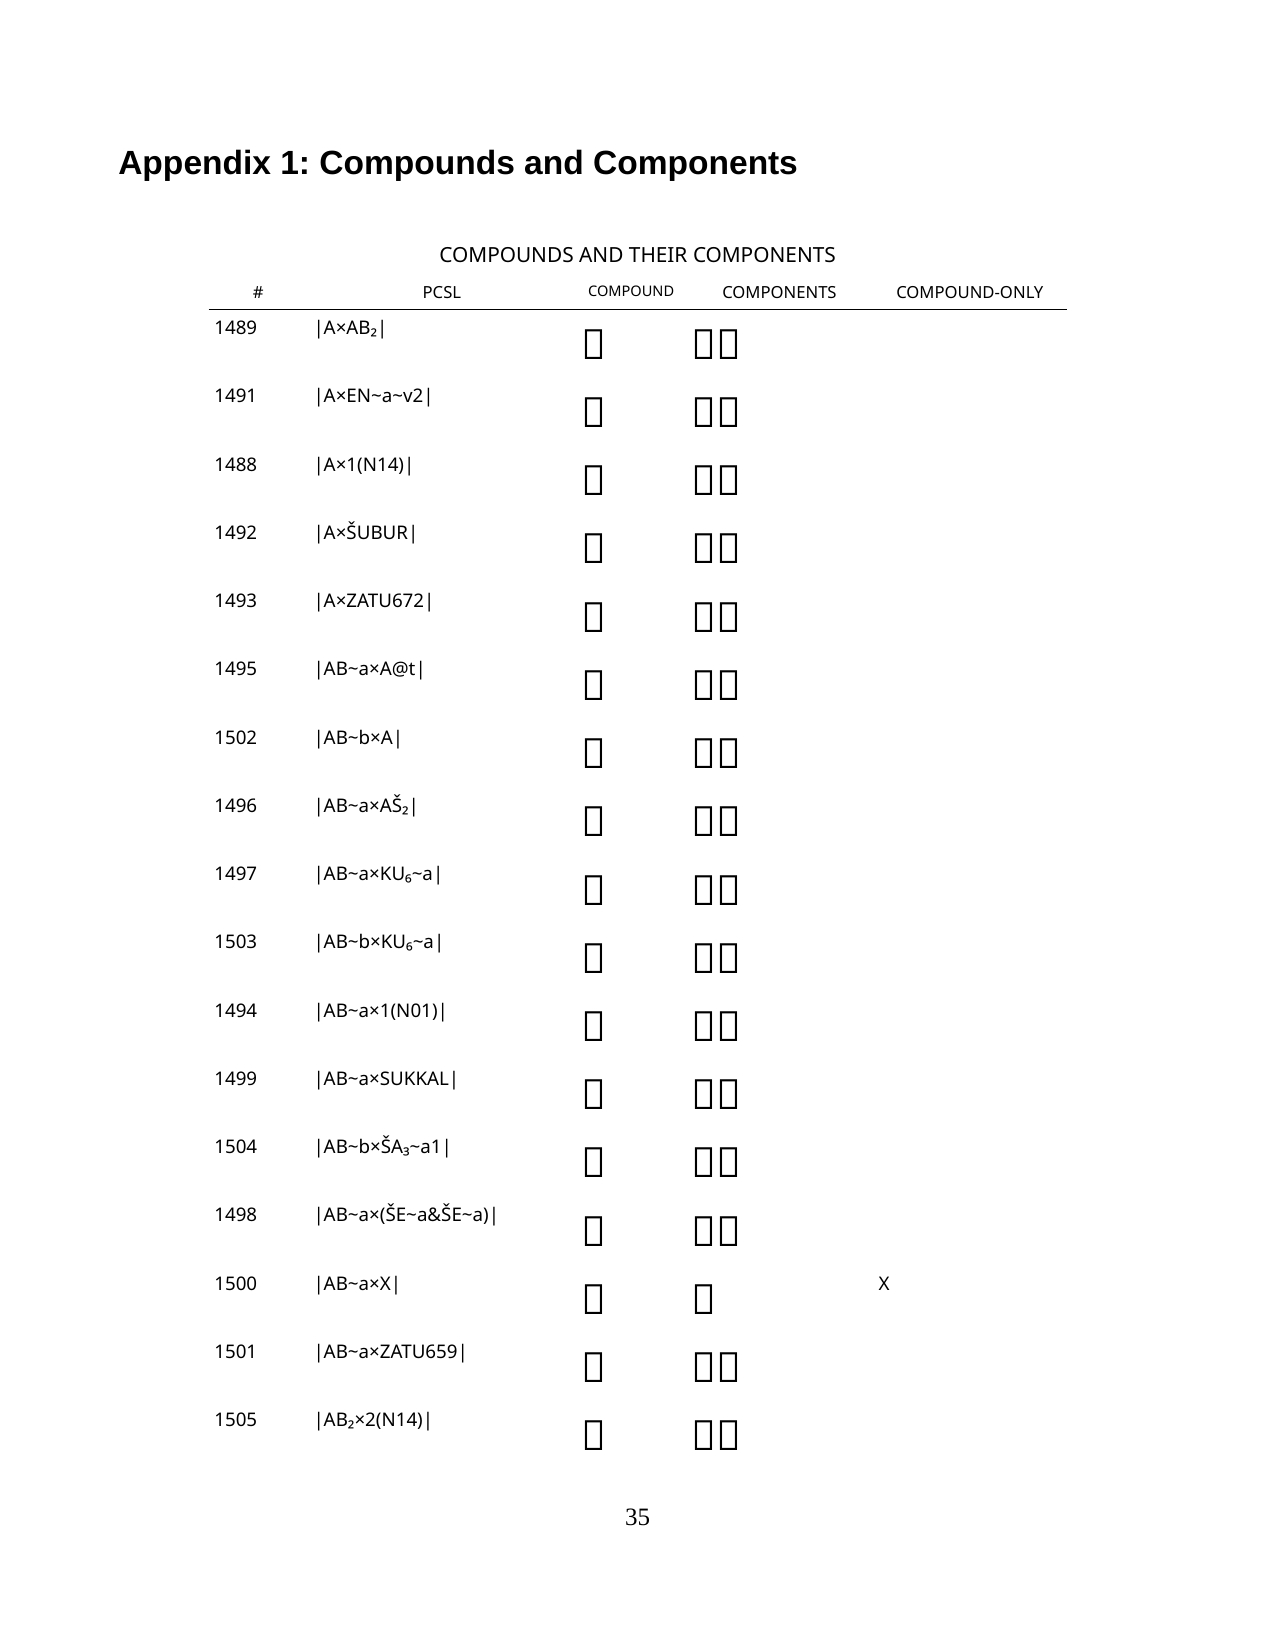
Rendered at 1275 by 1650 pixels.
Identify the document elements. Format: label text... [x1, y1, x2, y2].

table_cell 𒛧𒖑 [686, 445, 872, 513]
table_cell |A×ZATU672| [308, 582, 576, 650]
table_cell 𒱈 [576, 377, 686, 445]
table_cell 𒱔 [576, 923, 686, 991]
table_cell 𒱅 [576, 445, 686, 513]
table_cell 1499 [209, 1059, 308, 1128]
table_cell 𒛮𒧁 [686, 1128, 872, 1196]
table_cell 𒛫𒣈 [686, 855, 872, 923]
table_cell 𒛫𒩆 [686, 1059, 872, 1128]
table_cell 1494 [209, 991, 308, 1059]
table_cell 𒛫 [686, 1264, 872, 1332]
table_cell 𒛫𒛨 [686, 650, 872, 718]
table_cell 1504 [209, 1128, 308, 1196]
table_cell 1493 [209, 582, 308, 650]
table_cell [873, 1401, 1067, 1469]
table_cell 𒱕 [576, 1128, 686, 1196]
table_cell 𒛧𒞳 [686, 377, 872, 445]
table_cell |AB~a×(ŠE~a&ŠE~a)| [308, 1196, 576, 1264]
subtitle Appendix 1: Compounds and Components [118, 143, 1157, 182]
table_cell |AB~a×X| [308, 1264, 576, 1332]
table_cell 𒱖 [576, 1401, 686, 1469]
table_cell |AB~a×SUKKAL| [308, 1059, 576, 1128]
table_cell |AB~a×A@t| [308, 650, 576, 718]
table_cell 𒱏 [576, 1196, 686, 1264]
table_cell 1496 [209, 786, 308, 855]
table_cell 1488 [209, 445, 308, 513]
table_cell 1505 [209, 1401, 308, 1469]
table_cell 𒛫𒖀 [686, 991, 872, 1059]
table_cell 1491 [209, 377, 308, 445]
table_cell |A×1(N14)| [308, 445, 576, 513]
table_cell 1500 [209, 1264, 308, 1332]
table_cell 1497 [209, 855, 308, 923]
table_cell [873, 855, 1067, 923]
table_cell |AB₂×2(N14)| [308, 1401, 576, 1469]
table_cell 𒛫𒬱 [686, 1332, 872, 1401]
table_cell COMPOUND-ONLY [873, 275, 1067, 309]
table_cell |A×EN~a~v2| [308, 377, 576, 445]
table_cell 1498 [209, 1196, 308, 1264]
table_cell |AB~b×KU₆~a| [308, 923, 576, 991]
table_cell 𒱆 [576, 310, 686, 377]
table_cell |AB~b×ŠA₃~a1| [308, 1128, 576, 1196]
table_cell 𒛫𒷮 [686, 1196, 872, 1264]
table_cell [873, 377, 1067, 445]
table_cell 𒱑 [576, 1264, 686, 1332]
table_cell [873, 310, 1067, 377]
table_cell 𒱋 [576, 991, 686, 1059]
table_cell [873, 445, 1067, 513]
table_cell [873, 582, 1067, 650]
table_cell [873, 991, 1067, 1059]
table_cell [873, 1196, 1067, 1264]
table_cell |AB~b×A| [308, 718, 576, 786]
table_cell 𒱐 [576, 1059, 686, 1128]
table_cell 𒱍 [576, 786, 686, 855]
table_cell 1502 [209, 718, 308, 786]
table_header COMPOUNDS AND THEIR COMPONENTS [209, 235, 1067, 274]
table_cell 𒱌 [576, 650, 686, 718]
table_cell [873, 923, 1067, 991]
table_cell 𒛧𒬽 [686, 582, 872, 650]
table_cell 𒛮𒣈 [686, 923, 872, 991]
table_cell [873, 514, 1067, 582]
table_cell COMPOUND [576, 275, 686, 309]
table_cell 𒛫𒜠 [686, 786, 872, 855]
table_cell 𒱓 [576, 718, 686, 786]
table_cell [873, 1128, 1067, 1196]
table_cell X [873, 1264, 1067, 1332]
table_cell |A×ŠUBUR| [308, 514, 576, 582]
table_cell COMPONENTS [686, 275, 872, 309]
table_cell 𒱊 [576, 582, 686, 650]
table_cell 𒱎 [576, 855, 686, 923]
table_cell 1489 [209, 310, 308, 377]
table_cell 𒛧𒨊 [686, 514, 872, 582]
table_cell 1503 [209, 923, 308, 991]
table_cell 𒛮𒛧 [686, 718, 872, 786]
table_cell [873, 1059, 1067, 1128]
table_cell 1495 [209, 650, 308, 718]
table_cell 𒛯𒗪 [686, 1401, 872, 1469]
table_cell [873, 786, 1067, 855]
table_cell # [209, 275, 308, 309]
table_cell 𒱉 [576, 514, 686, 582]
table_cell |AB~a×1(N01)| [308, 991, 576, 1059]
table_cell 1501 [209, 1332, 308, 1401]
table_cell 1492 [209, 514, 308, 582]
table_cell |AB~a×AŠ₂| [308, 786, 576, 855]
table_cell 𒱒 [576, 1332, 686, 1401]
table_cell |AB~a×ZATU659| [308, 1332, 576, 1401]
table_cell 𒛧𒛯 [686, 310, 872, 377]
table_cell [873, 1332, 1067, 1401]
table_cell [873, 718, 1067, 786]
table_cell PCSL [308, 275, 576, 309]
table_cell |A×AB₂| [308, 310, 576, 377]
table_cell [873, 650, 1067, 718]
table_cell |AB~a×KU₆~a| [308, 855, 576, 923]
